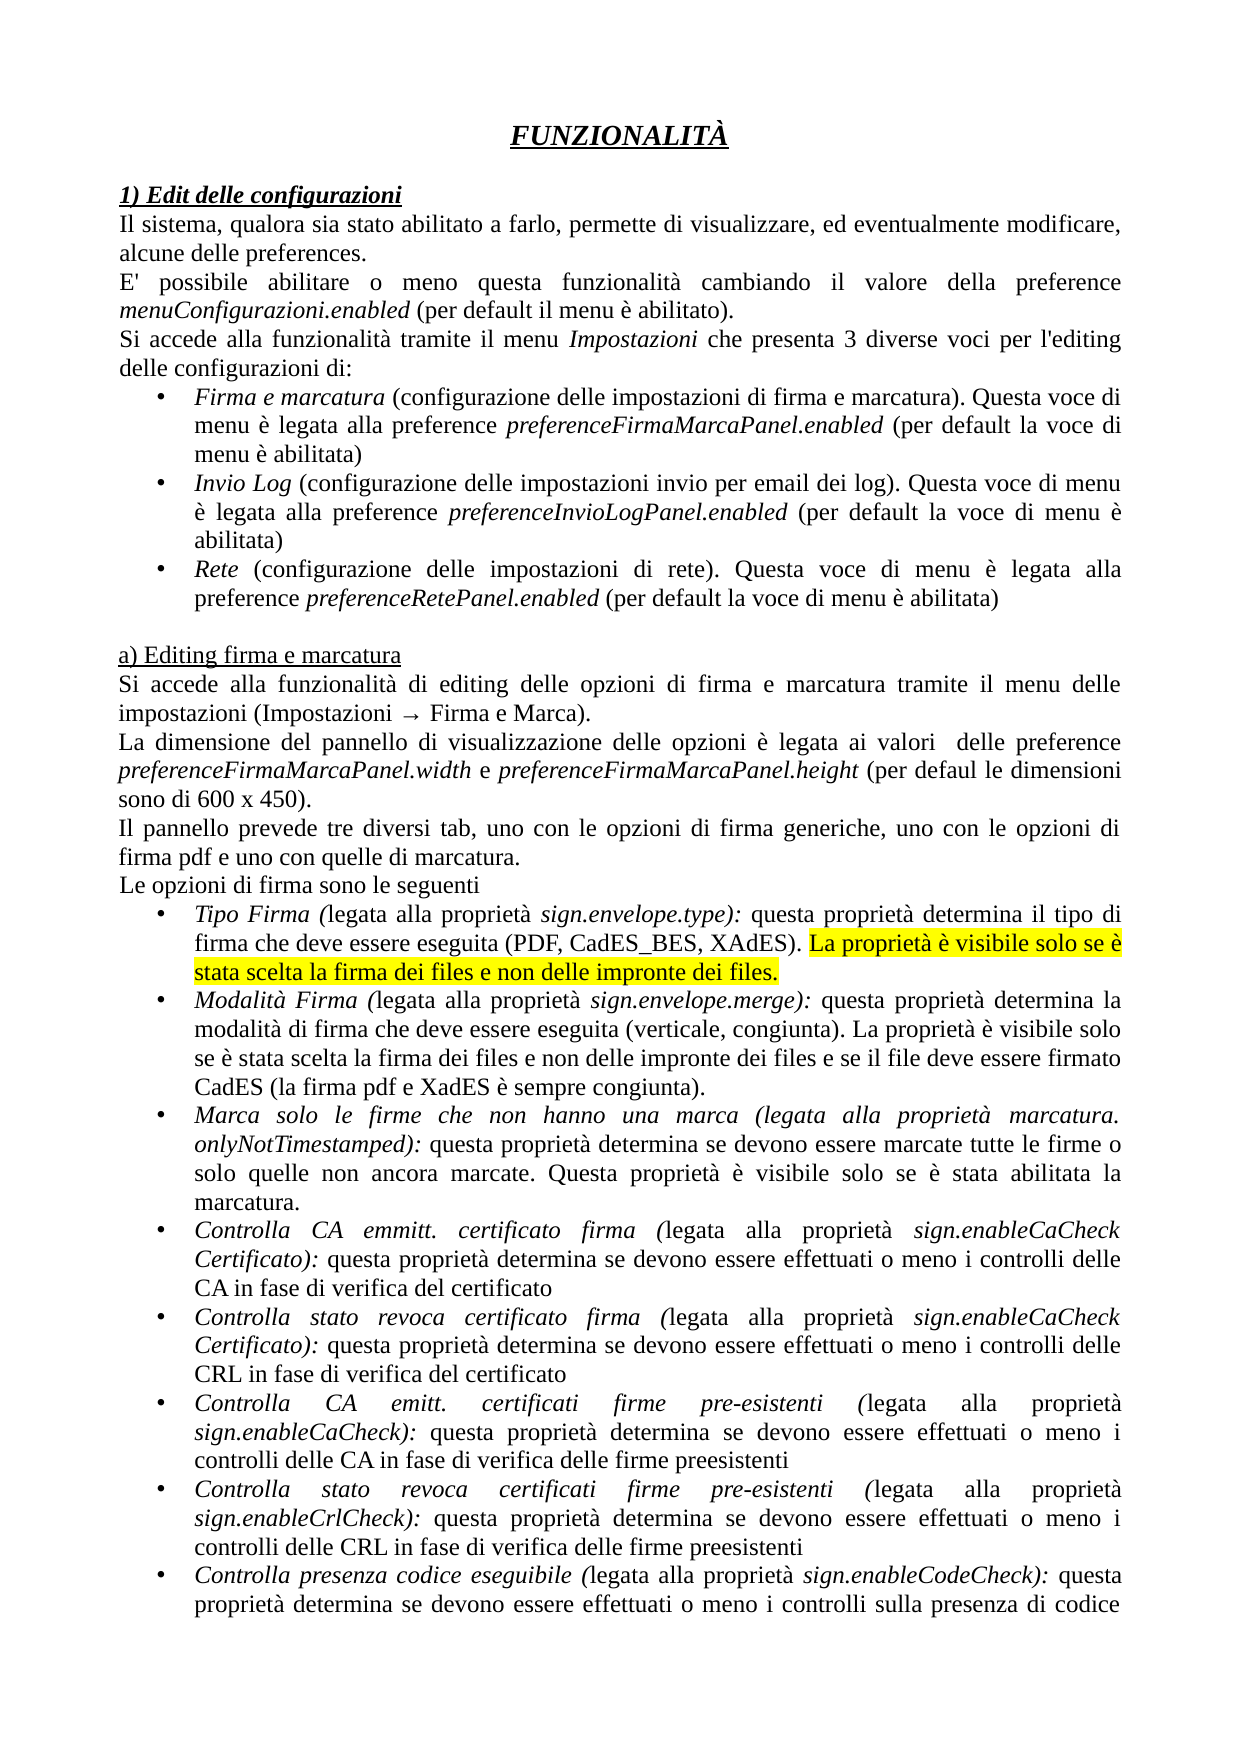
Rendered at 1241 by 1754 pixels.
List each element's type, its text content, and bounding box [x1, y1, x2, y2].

list Rete (configurazione delle impostazioni di rete). Questa voce di menu è legata alla preference preferenceRetePanel.enabled (per default la voce di menu è abilitata) [157, 554, 1122, 612]
list Controlla stato revoca certificato firma (legata alla proprietà sign.enableCaCheck Certificato): questa proprietà determina se devono essere effettuati o meno i controlli delle CRL in fase di verifica del certificato [157, 1302, 1122, 1388]
list Firma e marcatura (configurazione delle impostazioni di firma e marcatura). Questa voce di menu è legata alla preference preferenceFirmaMarcaPanel.enabled (per default la voce di menu è abilitata) [157, 382, 1122, 468]
text FUNZIONALITÀ [119, 118, 1122, 152]
text Si accede alla funzionalità di editing delle opzioni di firma e marcatura tramite il menu delle impostazioni (Impostazioni → Firma e Marca). [118, 669, 1122, 727]
list Controlla stato revoca certificati firme pre-esistenti (legata alla proprietà sign.enableCrlCheck): questa proprietà determina se devono essere effettuati o meno i controlli delle CRL in fase di verifica delle firme preesistenti [157, 1474, 1122, 1560]
list Controlla presenza codice eseguibile (legata alla proprietà sign.enableCodeCheck): questa proprietà determina se devono essere effettuati o meno i controlli sulla presenza di codice [157, 1560, 1122, 1618]
list Invio Log (configurazione delle impostazioni invio per email dei log). Questa voce di menu è legata alla preference preferenceInvioLogPanel.enabled (per default la voce di menu è abilitata) [157, 468, 1122, 554]
text E' possibile abilitare o meno questa funzionalità cambiando il valore della preference menuConfigurazioni.enabled (per default il menu è abilitato). [119, 267, 1122, 324]
text 1) Edit delle configurazioni [119, 180, 1122, 209]
list Tipo Firma (legata alla proprietà sign.envelope.type): questa proprietà determina il tipo di firma che deve essere eseguita (PDF, CadES_BES, XAdES). La proprietà è visibile solo se è stata scelta la firma dei files e non delle impronte dei files. [157, 899, 1122, 985]
text Il pannello prevede tre diversi tab, uno con le opzioni di firma generiche, uno con le opzioni di firma pdf e uno con quelle di marcatura. [118, 813, 1122, 870]
text Si accede alla funzionalità tramite il menu Impostazioni che presenta 3 diverse voci per l'editing delle configurazioni di: [119, 324, 1122, 382]
list Modalità Firma (legata alla proprietà sign.envelope.merge): questa proprietà determina la modalità di firma che deve essere eseguita (verticale, congiunta). La proprietà è visibile solo se è stata scelta la firma dei files e non delle impronte dei files e se il file deve essere firmato CadES (la firma pdf e XadES è sempre congiunta). [157, 985, 1122, 1100]
list Controlla CA emmitt. certificato firma (legata alla proprietà sign.enableCaCheck Certificato): questa proprietà determina se devono essere effettuati o meno i controlli delle CA in fase di verifica del certificato [157, 1215, 1122, 1302]
list Controlla CA emitt. certificati firme pre-esistenti (legata alla proprietà sign.enableCaCheck): questa proprietà determina se devono essere effettuati o meno i controlli delle CA in fase di verifica delle firme preesistenti [157, 1388, 1122, 1474]
text a) Editing firma e marcatura [118, 640, 1122, 669]
text Il sistema, qualora sia stato abilitato a farlo, permette di visualizzare, ed eventualmente modificare, alcune delle preferences. [119, 209, 1122, 267]
list Marca solo le firme che non hanno una marca (legata alla proprietà marcatura. onlyNotTimestamped): questa proprietà determina se devono essere marcate tutte le firme o solo quelle non ancora marcate. Questa proprietà è visibile solo se è stata abilitata la marcatura. [157, 1100, 1122, 1215]
text Le opzioni di firma sono le seguenti [119, 870, 1122, 899]
text La dimensione del pannello di visualizzazione delle opzioni è legata ai valori delle preference preferenceFirmaMarcaPanel.width e preferenceFirmaMarcaPanel.height (per defaul le dimensioni sono di 600 x 450). [118, 727, 1122, 813]
